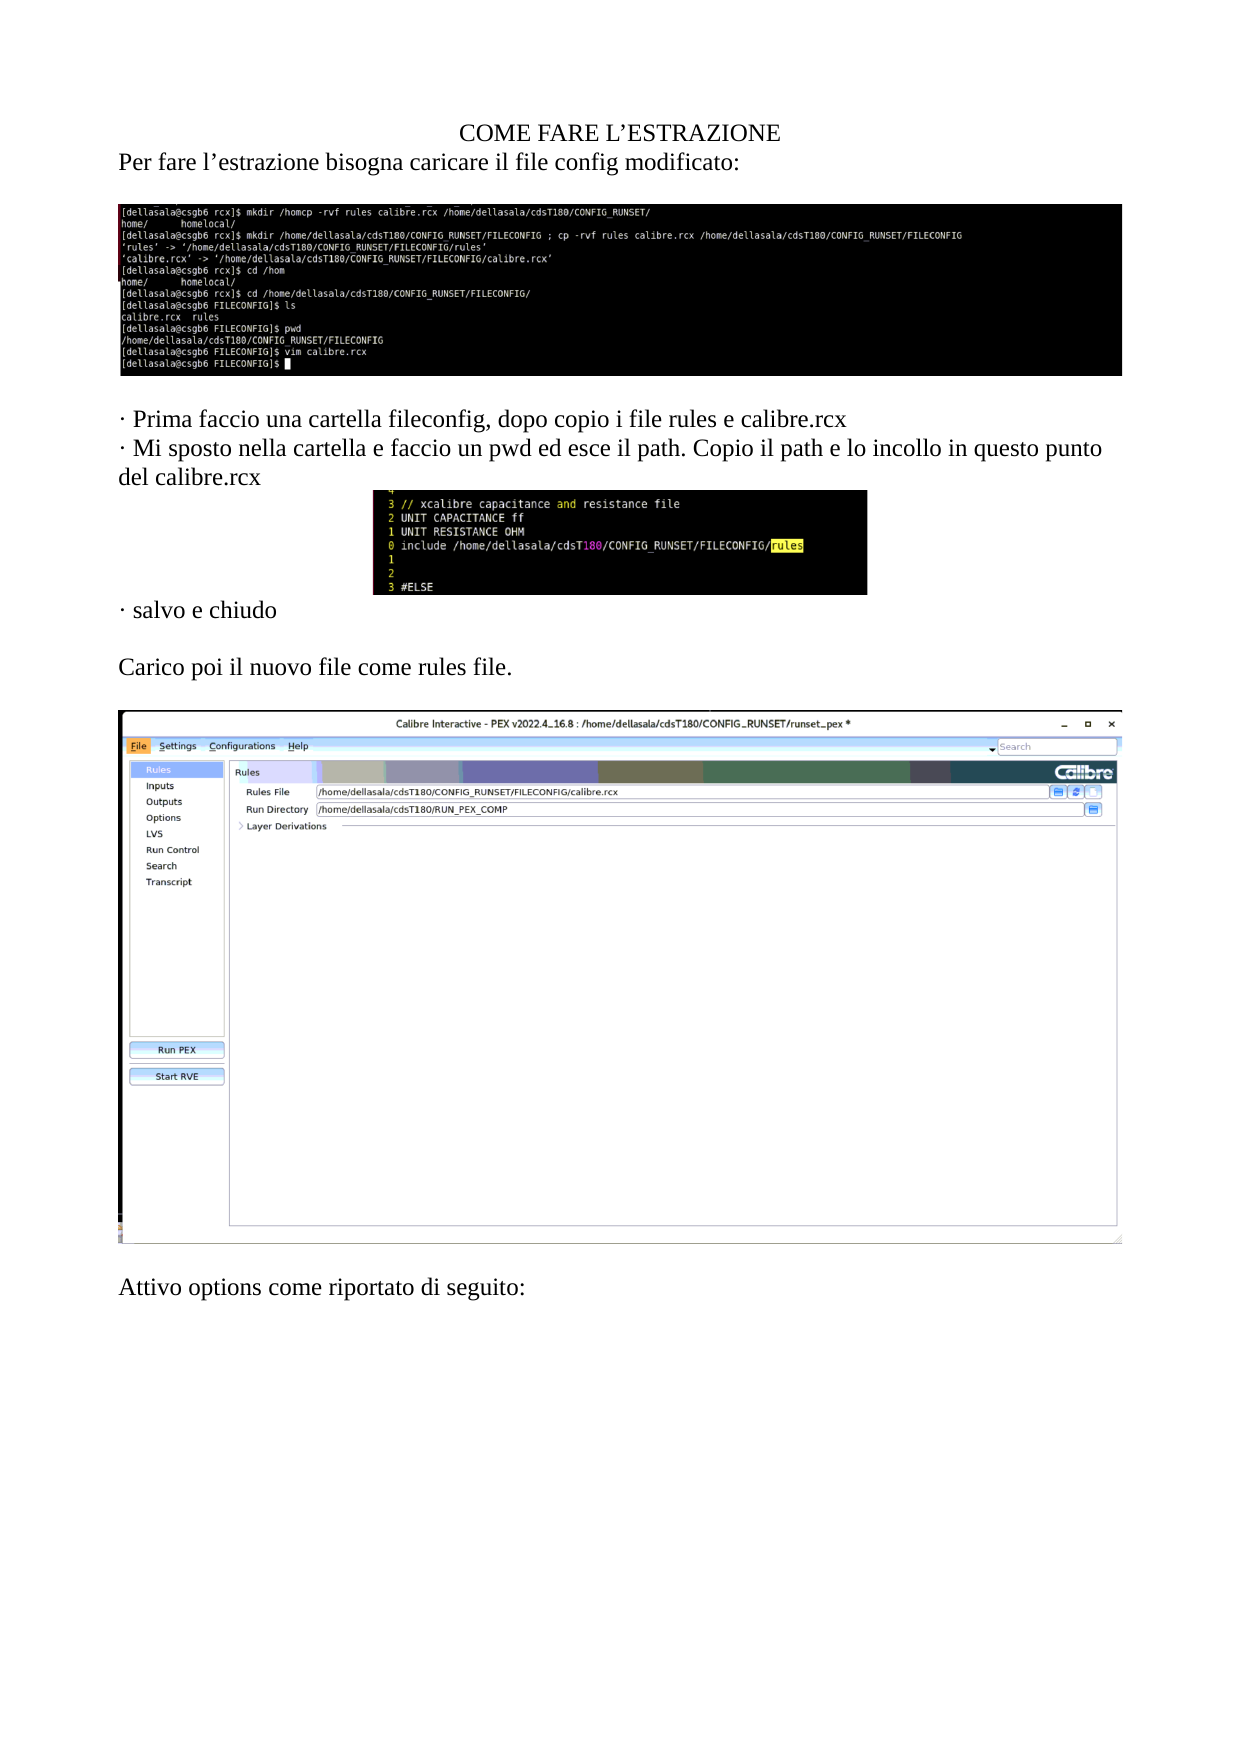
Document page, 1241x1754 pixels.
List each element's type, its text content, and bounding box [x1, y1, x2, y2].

text Carico poi il nuovo file come rules file. [118, 652, 1122, 681]
text · Prima faccio una cartella fileconfig, dopo copio i file rules e calibre.rcx [118, 404, 1122, 433]
picture [118, 710, 1123, 1244]
picture [118, 204, 1123, 376]
text Attivo options come riportato di seguito: [118, 1272, 1122, 1301]
text · salvo e chiudo [118, 595, 1122, 624]
picture [372, 490, 868, 595]
text Per fare l’estrazione bisogna caricare il file config modificato: [118, 147, 1122, 176]
text COME FARE L’ESTRAZIONE [118, 118, 1122, 147]
text · Mi sposto nella cartella e faccio un pwd ed esce il path. Copio il path e lo incollo in questo punto del calibre.rcx [118, 433, 1122, 491]
